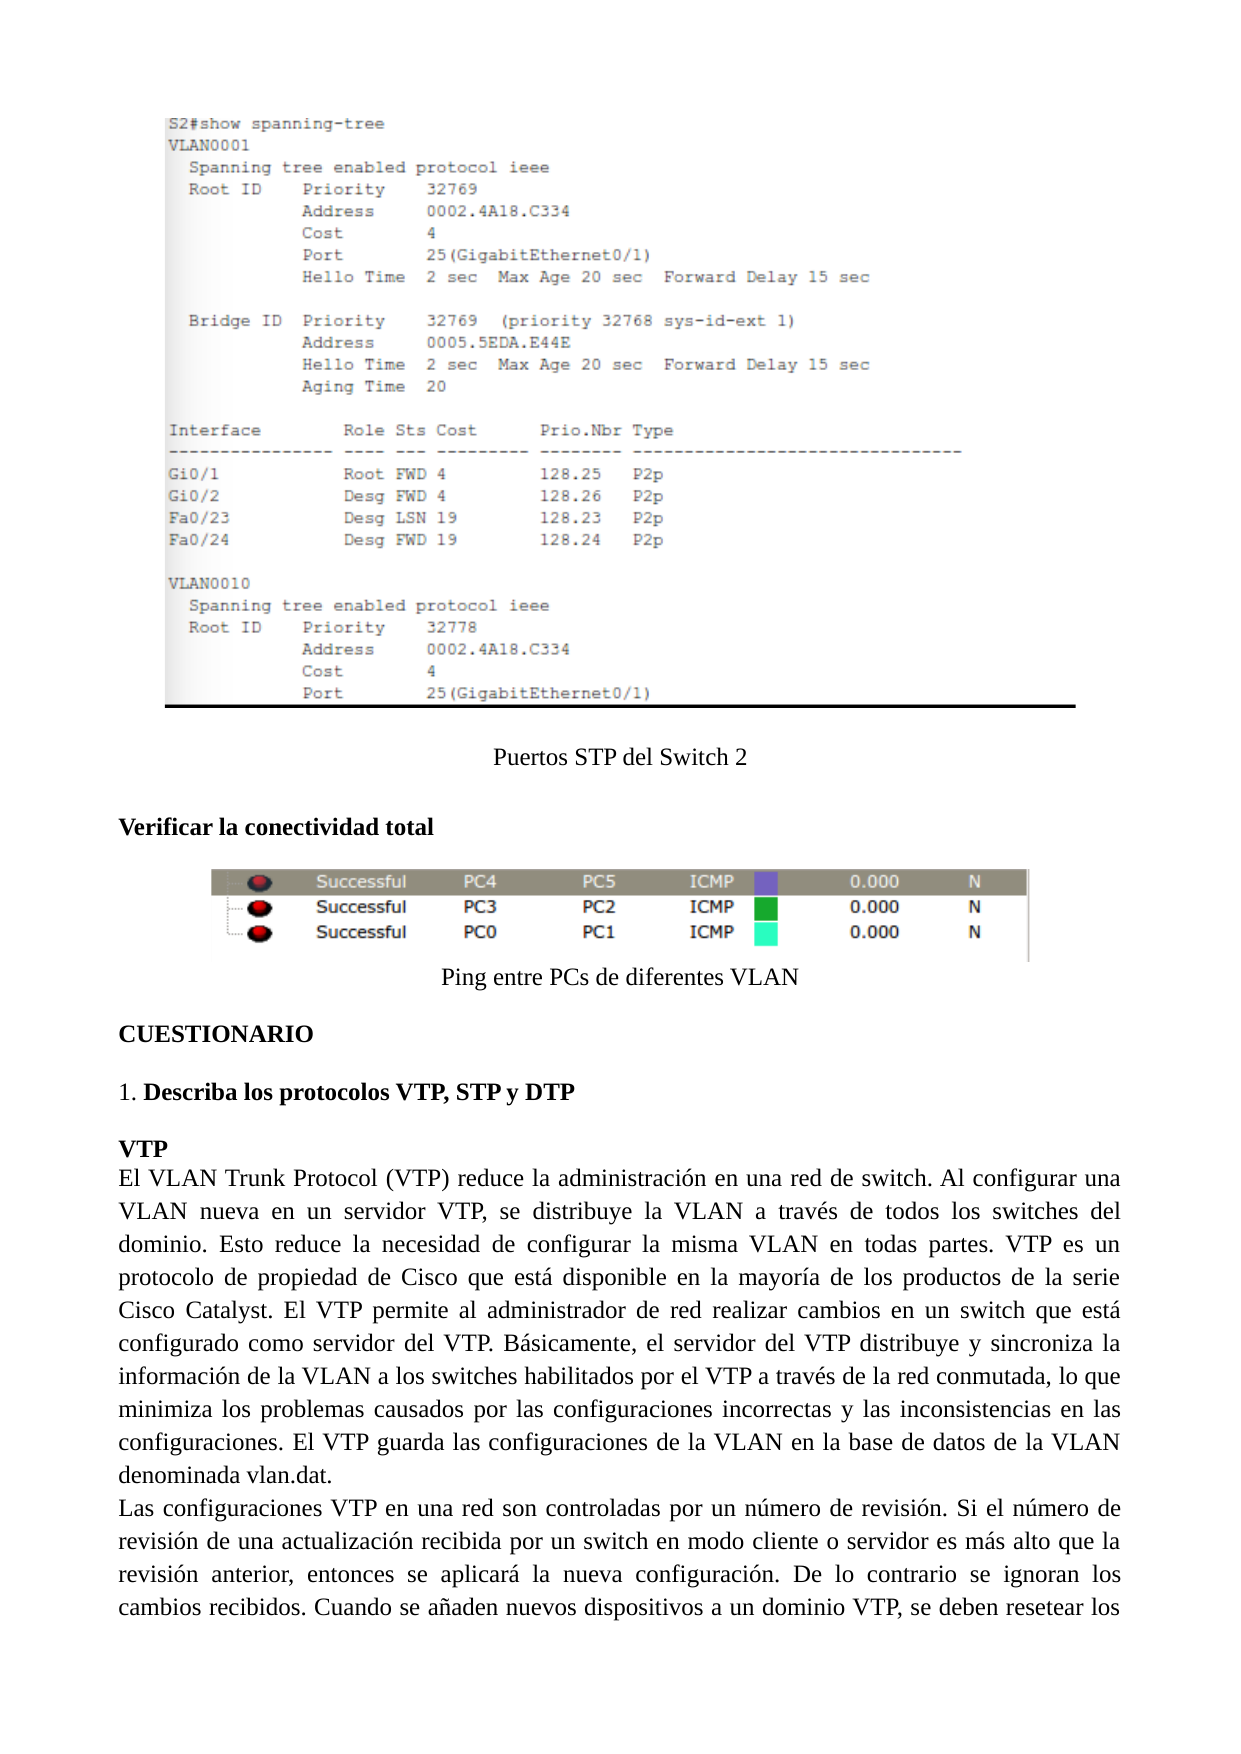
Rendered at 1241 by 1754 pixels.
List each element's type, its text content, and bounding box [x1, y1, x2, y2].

list CUESTIONARIO [118, 1019, 1122, 1048]
list El VLAN Trunk Protocol (VTP) reduce la administración en una red de switch. Al configurar una VLAN nueva en un servidor VTP, se distribuye la VLAN a través de todos los switches del dominio. Esto reduce la necesidad de configurar la misma VLAN en todas partes. VTP es un protocolo de propiedad de Cisco que está disponible en la mayoría de los productos de la serie Cisco Catalyst. El VTP permite al administrador de red realizar cambios en un switch que está configurado como servidor del VTP. Básicamente, el servidor del VTP distribuye y sincroniza la información de la VLAN a los switches habilitados por el VTP a través de la red conmutada, lo que minimiza los problemas causados por las configuraciones incorrectas y las inconsistencias en las configuraciones. El VTP guarda las configuraciones de la VLAN en la base de datos de la VLAN denominada vlan.dat. [118, 1163, 1122, 1489]
picture [164, 118, 1076, 708]
list Verificar la conectividad total [118, 812, 1122, 841]
list Las configuraciones VTP en una red son controladas por un número de revisión. Si el número de revisión de una actualización recibida por un switch en modo cliente o servidor es más alto que la revisión anterior, entonces se aplicará la nueva configuración. De lo contrario se ignoran los cambios recibidos. Cuando se añaden nuevos dispositivos a un dominio VTP, se deben resetear los [118, 1493, 1122, 1621]
list VTP [118, 1134, 1122, 1163]
picture [210, 869, 1030, 962]
list Puertos STP del Switch 2 [118, 742, 1122, 771]
list 1. Describa los protocolos VTP, STP y DTP [118, 1077, 1122, 1106]
list Ping entre PCs de diferentes VLAN [118, 870, 1122, 991]
